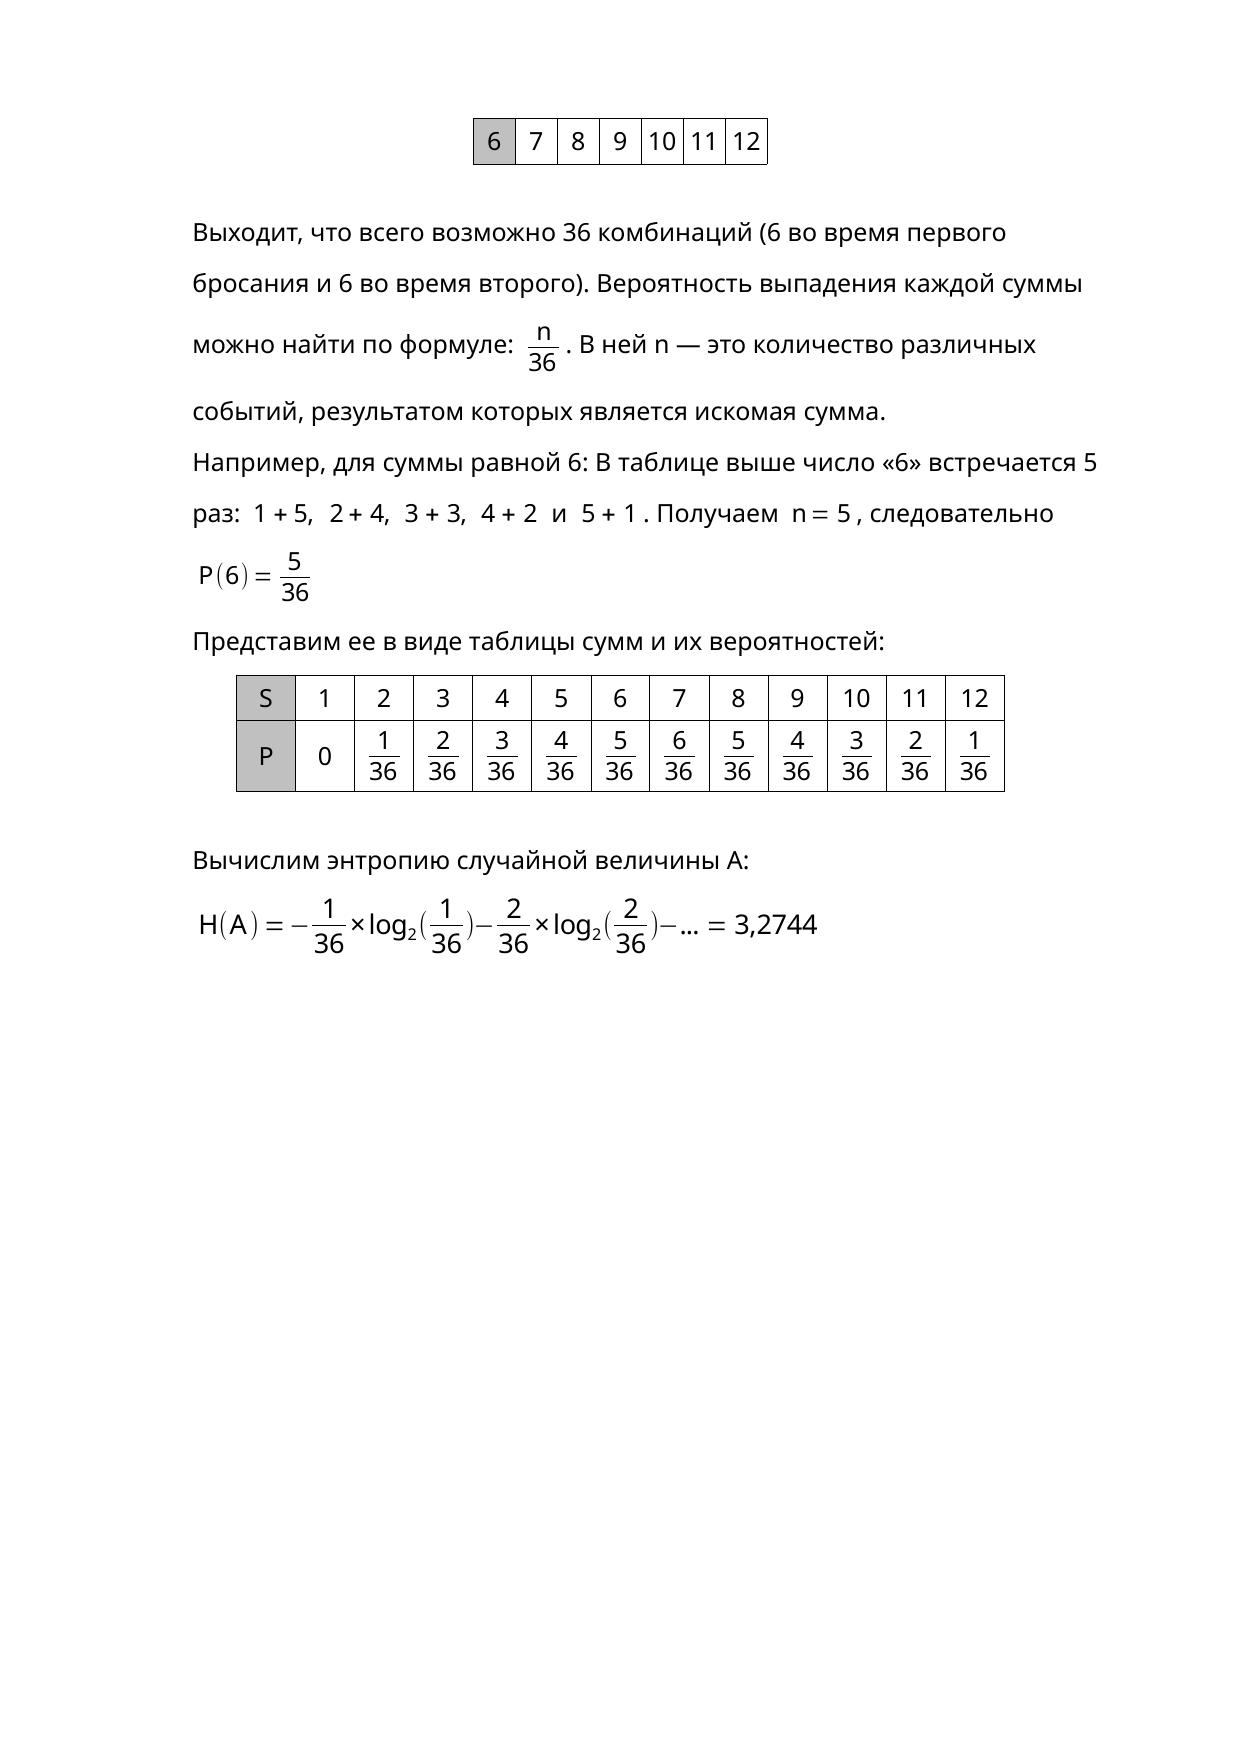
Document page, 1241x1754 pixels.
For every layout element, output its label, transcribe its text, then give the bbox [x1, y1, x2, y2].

table_header 12 [946, 676, 1004, 720]
table_cell [887, 721, 945, 791]
table_cell [650, 721, 709, 791]
table_header 9 [769, 676, 827, 720]
table_cell 12 [726, 119, 767, 164]
table_header 10 [828, 676, 886, 720]
table_cell [532, 721, 591, 791]
table_cell P [237, 721, 295, 791]
table_cell [710, 721, 768, 791]
table_cell 10 [642, 119, 683, 164]
text Представим ее в виде таблицы сумм и их вероятностей: [192, 623, 1122, 657]
table_cell [769, 721, 827, 791]
table_cell [473, 721, 531, 791]
table_cell 0 [296, 721, 354, 791]
table_cell 8 [558, 119, 599, 164]
table_cell [592, 721, 649, 791]
table_cell 9 [600, 119, 641, 164]
text Вычислим энтропию случайной величины A: [192, 843, 1122, 877]
table_cell 11 [684, 119, 725, 164]
table_header 3 [414, 676, 472, 720]
table_header 11 [887, 676, 945, 720]
table_cell 7 [516, 119, 557, 164]
table_cell 6 [474, 119, 515, 164]
table_header 2 [355, 676, 413, 720]
table_cell [414, 721, 472, 791]
table_cell [355, 721, 413, 791]
table_header 5 [532, 676, 591, 720]
table_header 6 [592, 676, 649, 720]
table_header 7 [650, 676, 709, 720]
table_header S [237, 676, 295, 720]
table_header 1 [296, 676, 354, 720]
table_header 4 [473, 676, 531, 720]
table_cell [828, 721, 886, 791]
table_cell [946, 721, 1004, 791]
text Например, для суммы равной 6: В таблице выше число «6» встречается 5 раз: . Получаем , следовательно [192, 445, 1122, 606]
table_header 8 [710, 676, 768, 720]
text Выходит, что всего возможно 36 комбинаций (6 во время первого бросания и 6 во время второго). Вероятность выпадения каждой суммы можно найти по формуле: . В ней n — это количество различных событий, результатом которых является искомая сумма. [192, 215, 1122, 428]
